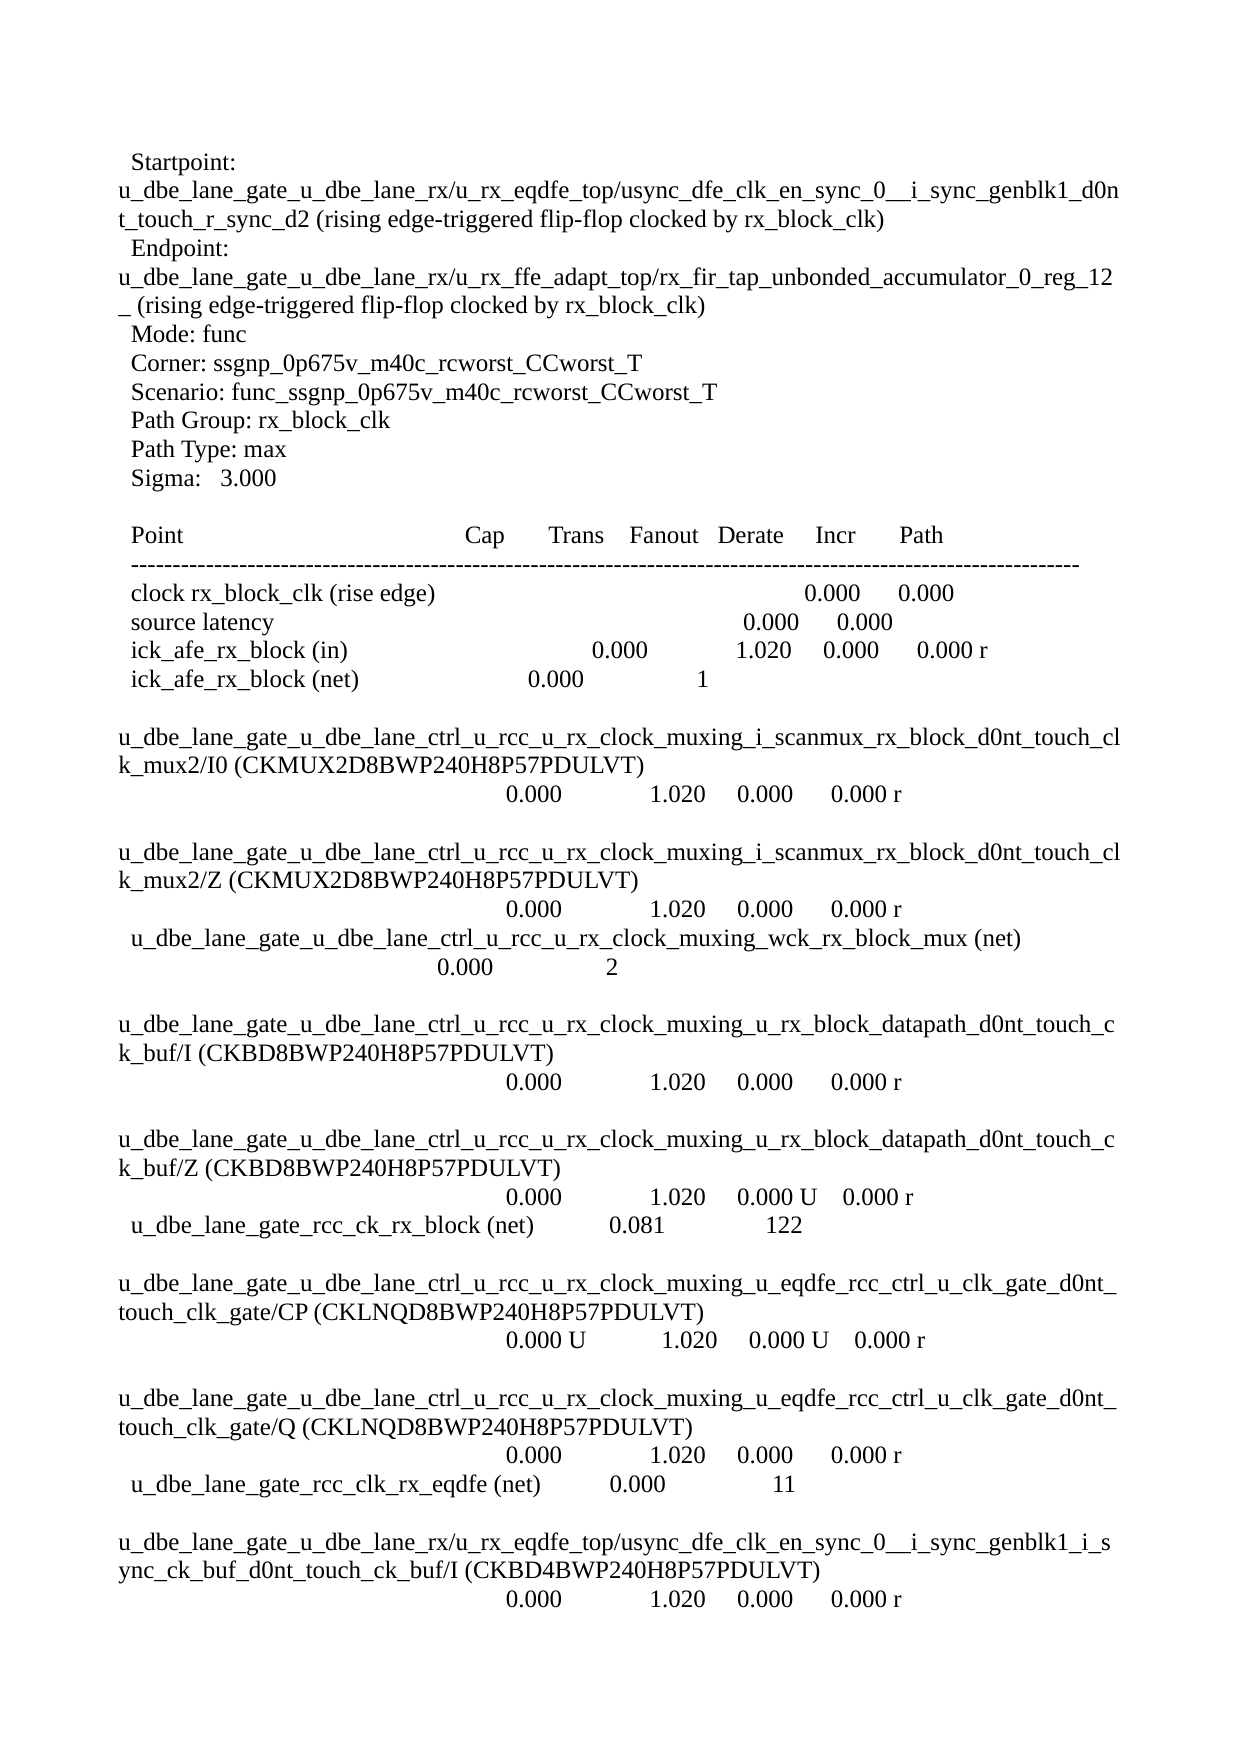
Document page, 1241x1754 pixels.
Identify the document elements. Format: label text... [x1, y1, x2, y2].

text 0.000 1.020 0.000 0.000 r [118, 1067, 1122, 1096]
text ------------------------------------------------------------------------------------------------------------------ [118, 549, 1122, 578]
text Sigma: 3.000 [118, 463, 1122, 492]
text Path Group: rx_block_clk [118, 406, 1122, 434]
text 0.000 1.020 0.000 0.000 r [118, 1441, 1122, 1469]
text Point Cap Trans Fanout Derate Incr Path [118, 521, 1122, 549]
text u_dbe_lane_gate_u_dbe_lane_ctrl_u_rcc_u_rx_clock_muxing_wck_rx_block_mux (net) [118, 923, 1122, 952]
text u_dbe_lane_gate_u_dbe_lane_ctrl_u_rcc_u_rx_clock_muxing_u_rx_block_datapath_d0nt_touch_ck_buf/Z (CKBD8BWP240H8P57PDULVT) [118, 1096, 1122, 1182]
text Mode: func [118, 319, 1122, 348]
text u_dbe_lane_gate_u_dbe_lane_ctrl_u_rcc_u_rx_clock_muxing_i_scanmux_rx_block_d0nt_touch_clk_mux2/Z (CKMUX2D8BWP240H8P57PDULVT) [118, 808, 1122, 894]
text Startpoint: u_dbe_lane_gate_u_dbe_lane_rx/u_rx_eqdfe_top/usync_dfe_clk_en_sync_0__i_sync_genblk1_d0nt_touch_r_sync_d2 (rising edge-triggered flip-flop clocked by rx_block_clk) [118, 147, 1122, 233]
text 0.000 1.020 0.000 0.000 r [118, 1584, 1122, 1613]
text Corner: ssgnp_0p675v_m40c_rcworst_CCworst_T [118, 348, 1122, 377]
text u_dbe_lane_gate_u_dbe_lane_rx/u_rx_eqdfe_top/usync_dfe_clk_en_sync_0__i_sync_genblk1_i_sync_ck_buf_d0nt_touch_ck_buf/I (CKBD4BWP240H8P57PDULVT) [118, 1498, 1122, 1584]
text 0.000 U 1.020 0.000 U 0.000 r [118, 1326, 1122, 1354]
text 0.000 2 [118, 952, 1122, 981]
text u_dbe_lane_gate_rcc_ck_rx_block (net) 0.081 122 [118, 1211, 1122, 1239]
text Path Type: max [118, 434, 1122, 463]
text Scenario: func_ssgnp_0p675v_m40c_rcworst_CCworst_T [118, 377, 1122, 406]
text source latency 0.000 0.000 [118, 607, 1122, 636]
text clock rx_block_clk (rise edge) 0.000 0.000 [118, 578, 1122, 607]
text ick_afe_rx_block (net) 0.000 1 [118, 664, 1122, 693]
text 0.000 1.020 0.000 U 0.000 r [118, 1182, 1122, 1211]
text u_dbe_lane_gate_u_dbe_lane_ctrl_u_rcc_u_rx_clock_muxing_u_eqdfe_rcc_ctrl_u_clk_gate_d0nt_touch_clk_gate/Q (CKLNQD8BWP240H8P57PDULVT) [118, 1354, 1122, 1441]
text u_dbe_lane_gate_u_dbe_lane_ctrl_u_rcc_u_rx_clock_muxing_u_eqdfe_rcc_ctrl_u_clk_gate_d0nt_touch_clk_gate/CP (CKLNQD8BWP240H8P57PDULVT) [118, 1239, 1122, 1326]
text u_dbe_lane_gate_u_dbe_lane_ctrl_u_rcc_u_rx_clock_muxing_i_scanmux_rx_block_d0nt_touch_clk_mux2/I0 (CKMUX2D8BWP240H8P57PDULVT) [118, 693, 1122, 779]
text u_dbe_lane_gate_rcc_clk_rx_eqdfe (net) 0.000 11 [118, 1469, 1122, 1498]
text ick_afe_rx_block (in) 0.000 1.020 0.000 0.000 r [118, 636, 1122, 664]
text u_dbe_lane_gate_u_dbe_lane_ctrl_u_rcc_u_rx_clock_muxing_u_rx_block_datapath_d0nt_touch_ck_buf/I (CKBD8BWP240H8P57PDULVT) [118, 981, 1122, 1067]
text Endpoint: u_dbe_lane_gate_u_dbe_lane_rx/u_rx_ffe_adapt_top/rx_fir_tap_unbonded_accumulator_0_reg_12_ (rising edge-triggered flip-flop clocked by rx_block_clk) [118, 233, 1122, 319]
text 0.000 1.020 0.000 0.000 r [118, 779, 1122, 808]
text 0.000 1.020 0.000 0.000 r [118, 894, 1122, 923]
